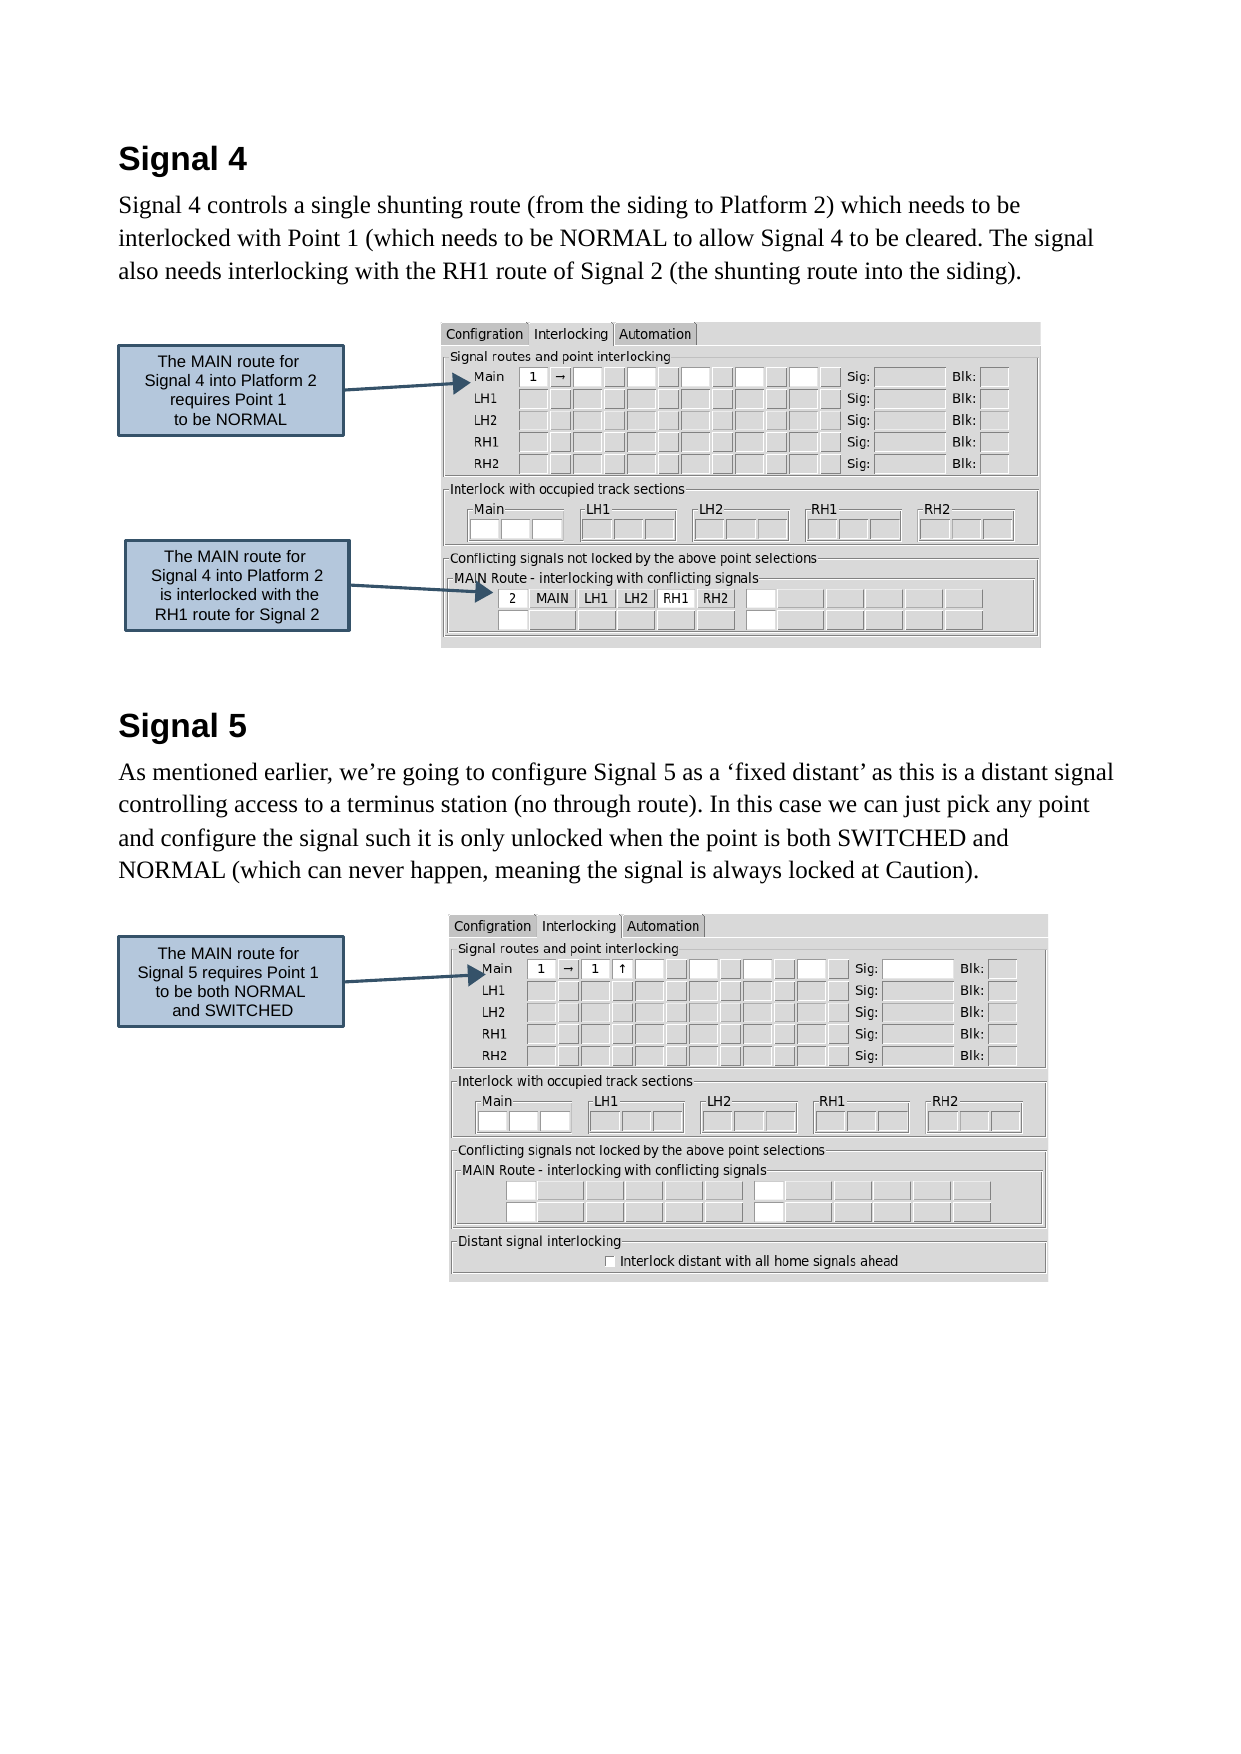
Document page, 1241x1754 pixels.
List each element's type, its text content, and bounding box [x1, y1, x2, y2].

subtitle Signal 5 [118, 705, 1122, 744]
picture [448, 914, 1049, 1282]
subtitle Signal 4 [118, 139, 1122, 178]
text As mentioned earlier, we’re going to configure Signal 5 as a ‘fixed distant’ as this is a distant signal controlling access to a terminus station (no through route). In this case we can just pick any point and configure the signal such it is only unlocked when the point is both SWITCHED and NORMAL (which can never happen, meaning the signal is always locked at Caution). [118, 757, 1122, 884]
text Signal 4 controls a single shunting route (from the siding to Platform 2) which needs to be interlocked with Point 1 (which needs to be NORMAL to allow Signal 4 to be cleared. The signal also needs interlocking with the RH1 route of Signal 2 (the shunting route into the siding). [118, 190, 1122, 285]
picture [440, 322, 1041, 648]
